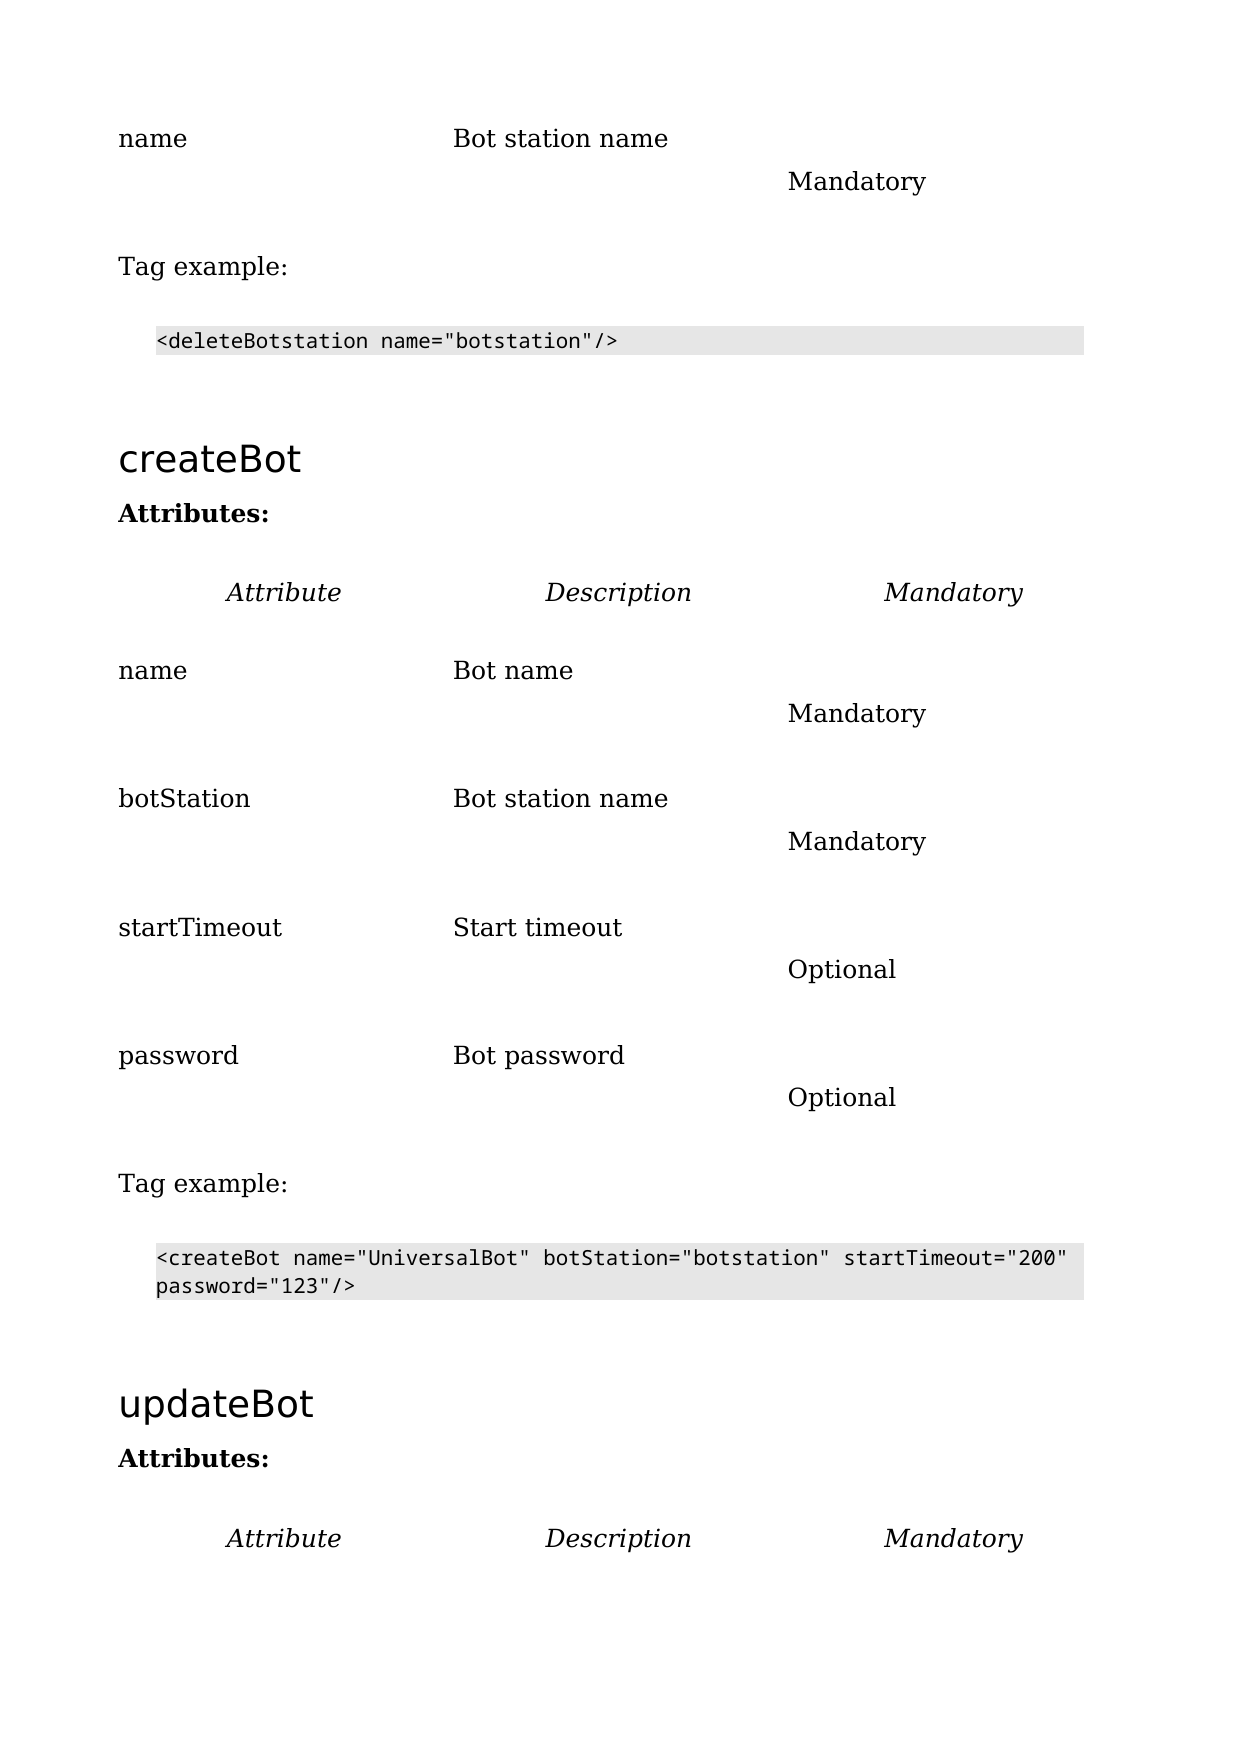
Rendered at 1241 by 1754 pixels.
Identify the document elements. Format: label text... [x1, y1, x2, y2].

subtitle createBot [118, 437, 1122, 481]
table_cell Mandatory [788, 651, 1122, 779]
table_cell name [118, 118, 453, 246]
table_cell Bot station name [453, 779, 787, 907]
table_cell botStation [118, 779, 453, 907]
table_header Description [453, 1481, 787, 1596]
table_header Mandatory [788, 1481, 1122, 1596]
text Tag example: [118, 252, 1122, 281]
table_cell Bot name [453, 651, 787, 779]
table_cell Start timeout [453, 907, 787, 1035]
table_header Attribute [118, 536, 453, 651]
table_header Mandatory [788, 536, 1122, 651]
table_cell name [118, 651, 453, 779]
subtitle updateBot [118, 1383, 1122, 1426]
table_cell startTimeout [118, 907, 453, 1035]
table_header Attributes: [118, 493, 1122, 536]
table_cell Optional [788, 907, 1122, 1035]
table_cell Mandatory [788, 118, 1122, 246]
table_cell Mandatory [788, 779, 1122, 907]
table_cell Optional [788, 1035, 1122, 1163]
table_header Attribute [118, 1481, 453, 1596]
text <createBot name="UniversalBot" botStation="botstation" startTimeout="200" password="123"/> [156, 1243, 1084, 1300]
text <deleteBotstation name="botstation"/> [156, 326, 1084, 355]
table_cell Bot password [453, 1035, 787, 1163]
table_cell Bot station name [453, 118, 787, 246]
table_header Attributes: [118, 1438, 1122, 1481]
table_cell password [118, 1035, 453, 1163]
table_header Description [453, 536, 787, 651]
text Tag example: [118, 1169, 1122, 1198]
